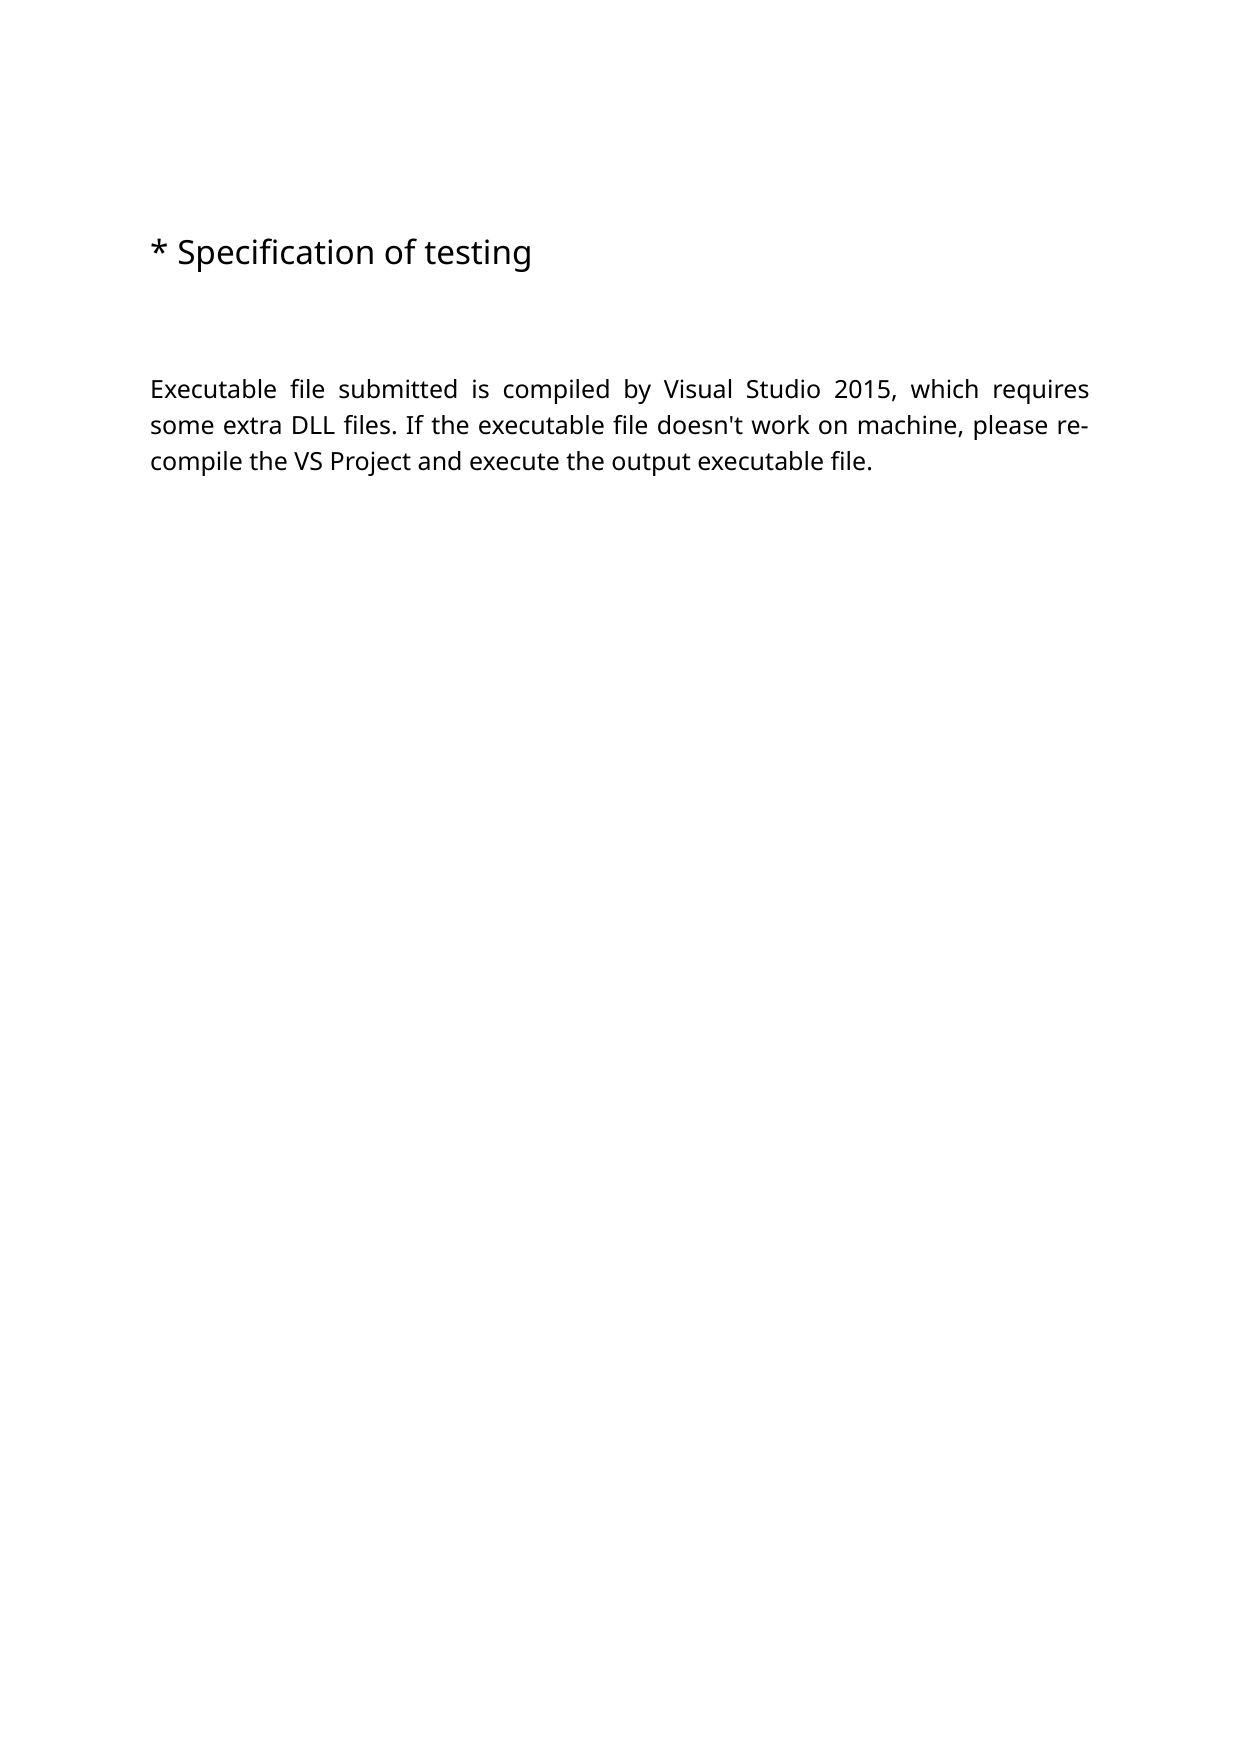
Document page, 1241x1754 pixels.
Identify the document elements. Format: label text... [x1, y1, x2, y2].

text * Specification of testing [150, 197, 1090, 274]
text Executable file submitted is compiled by Visual Studio 2015, which requires some extra DLL files. If the executable file doesn't work on machine, please re-compile the VS Project and execute the output executable file. [150, 371, 1090, 478]
